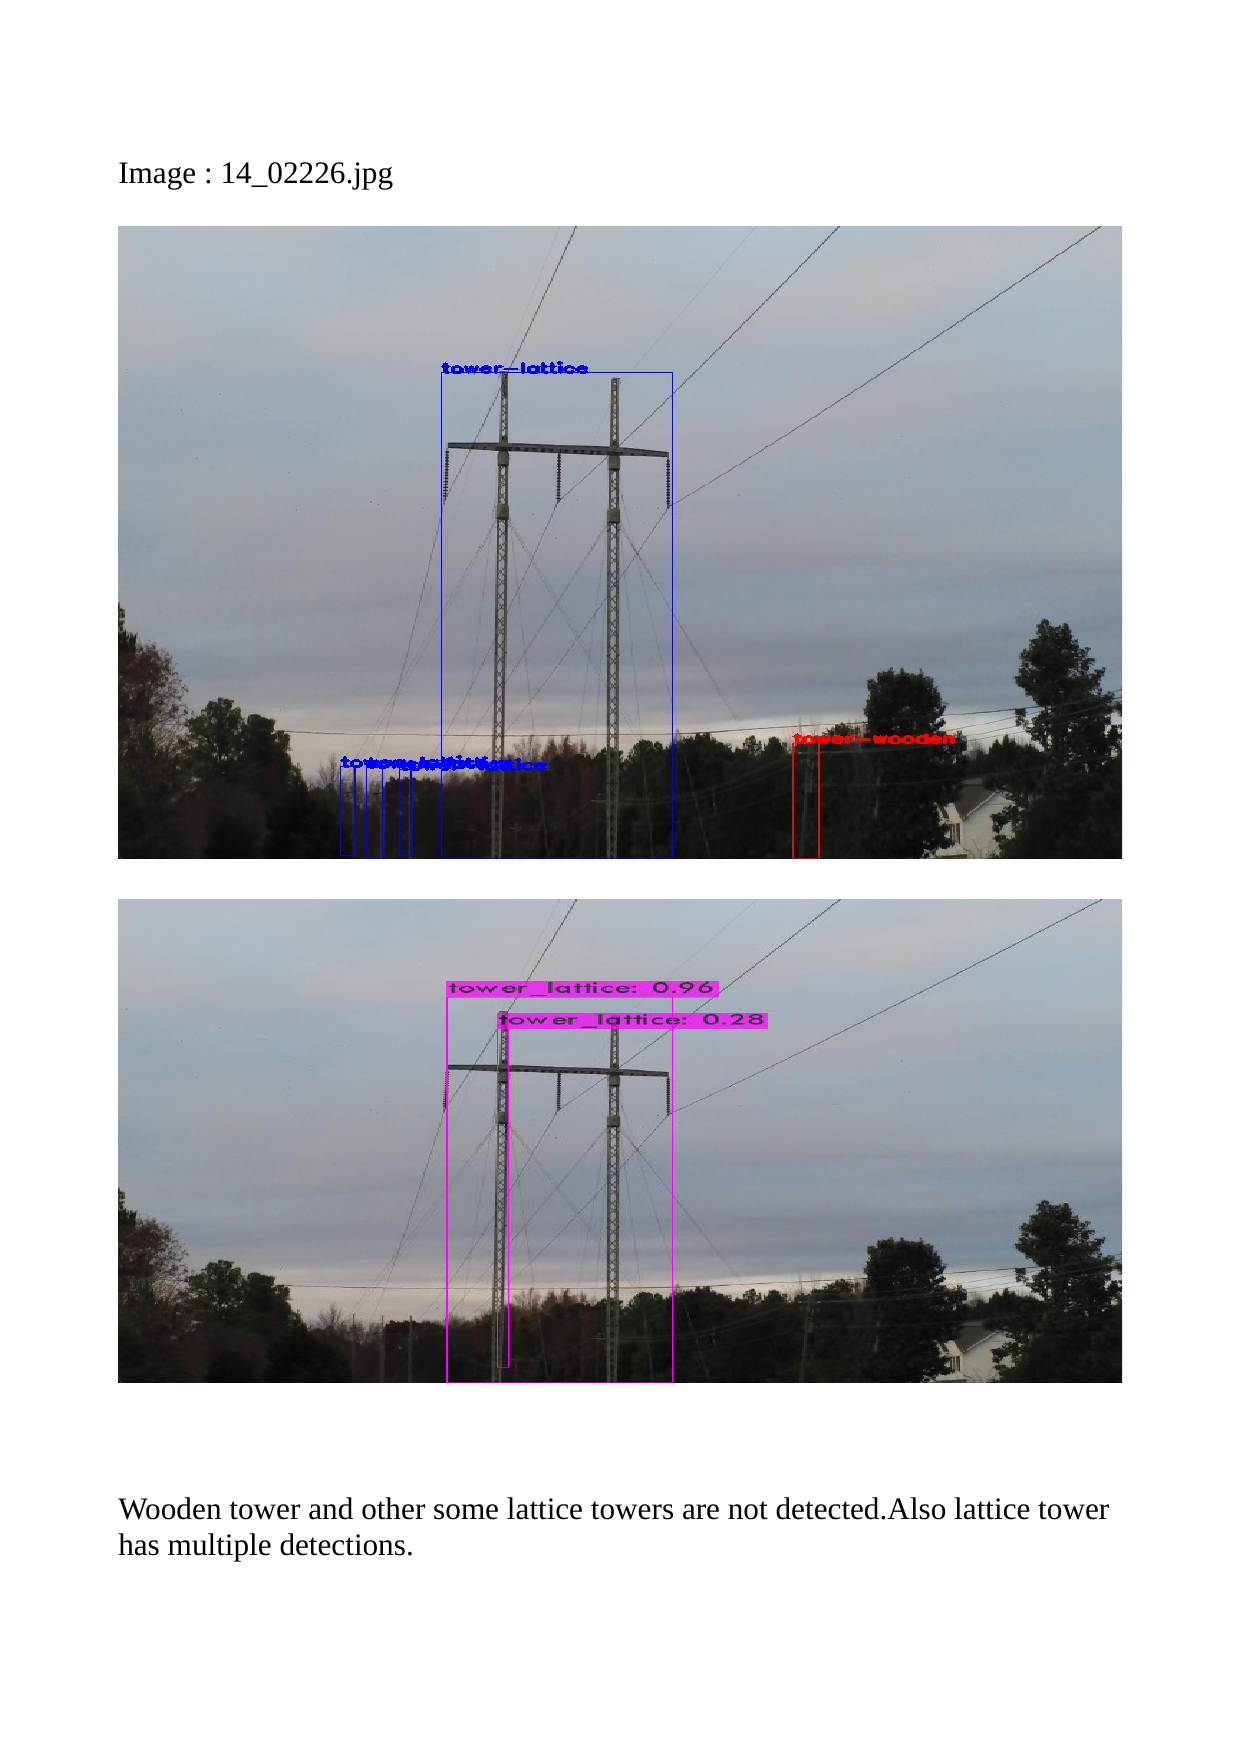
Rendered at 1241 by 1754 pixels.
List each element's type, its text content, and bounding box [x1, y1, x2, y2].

text Wooden tower and other some lattice towers are not detected.Also lattice tower has multiple detections. [118, 1490, 1122, 1562]
picture [118, 226, 1123, 859]
text Image : 14_02226.jpg [118, 154, 1122, 190]
picture [118, 899, 1123, 1383]
